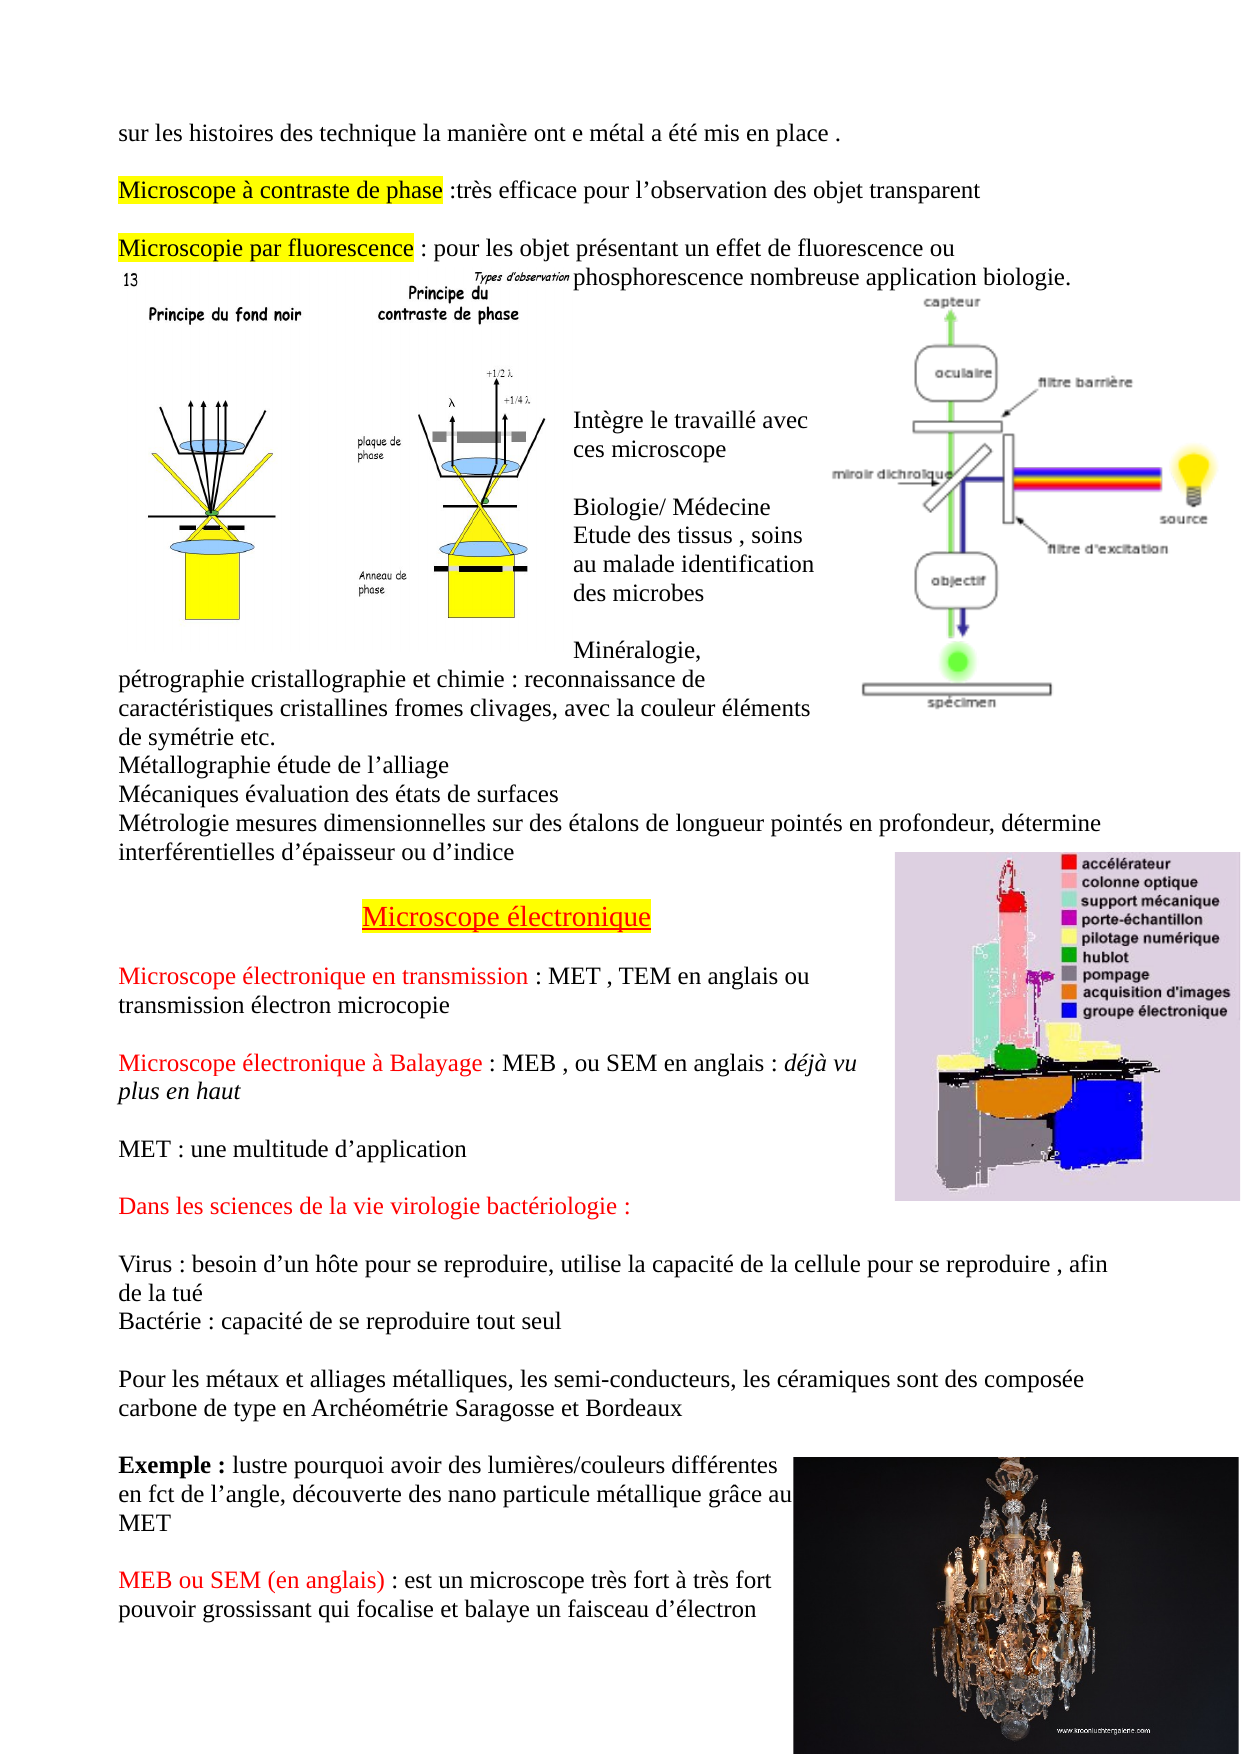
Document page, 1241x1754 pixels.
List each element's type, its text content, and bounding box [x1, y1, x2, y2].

text Dans les sciences de la vie virologie bactériologie : [118, 1191, 1122, 1220]
text sur les histoires des technique la manière ont e métal a été mis en place . [118, 118, 1122, 147]
text Mécaniques évaluation des états de surfaces [118, 779, 1122, 808]
text Microscope électronique [118, 899, 894, 933]
text MET : une multitude d’application [118, 1134, 894, 1163]
text Exemple : lustre pourquoi avoir des lumières/couleurs différentes en fct de l’angle, découverte des nano particule métallique grâce au MET [118, 1450, 1122, 1536]
text Microscope électronique à Balayage : MEB , ou SEM en anglais : déjà vu plus en haut [118, 1048, 894, 1105]
text Virus : besoin d’un hôte pour se reproduire, utilise la capacité de la cellule pour se reproduire , afin de la tué [118, 1249, 1122, 1306]
text MEB ou SEM (en anglais) : est un microscope très fort à très fort pouvoir grossissant qui focalise et balaye un faisceau d’électron [118, 1565, 793, 1623]
text Biologie/ Médecine Etude des tissus , soins au malade identification des microbes [573, 492, 829, 607]
picture [793, 1457, 1239, 1754]
text Pour les métaux et alliages métalliques, les semi-conducteurs, les céramiques sont des composée carbone de type en Archéométrie Saragosse et Bordeaux [118, 1364, 1122, 1421]
text Intègre le travaillé avec ces microscope [573, 406, 829, 463]
picture [829, 292, 1241, 715]
text Microscope électronique en transmission : MET , TEM en anglais ou transmission électron microcopie [118, 961, 894, 1019]
text Métrologie mesures dimensionnelles sur des étalons de longueur pointés en profondeur, détermine interférentielles d’épaisseur ou d’indice [118, 808, 1122, 866]
text Microscopie par fluorescence : pour les objet présentant un effet de fluorescence ou phosphorescence nombreuse application biologie. [118, 233, 1122, 291]
text Microscope à contraste de phase :très efficace pour l’observation des objet transparent [118, 176, 1122, 204]
picture [894, 852, 1241, 1201]
text Minéralogie, pétrographie cristallographie et chimie : reconnaissance de caractéristiques cristallines fromes clivages, avec la couleur éléments de symétrie etc. [118, 636, 1122, 751]
text Bactérie : capacité de se reproduire tout seul [118, 1306, 1122, 1335]
picture [118, 267, 573, 652]
text Métallographie étude de l’alliage [118, 751, 1122, 779]
